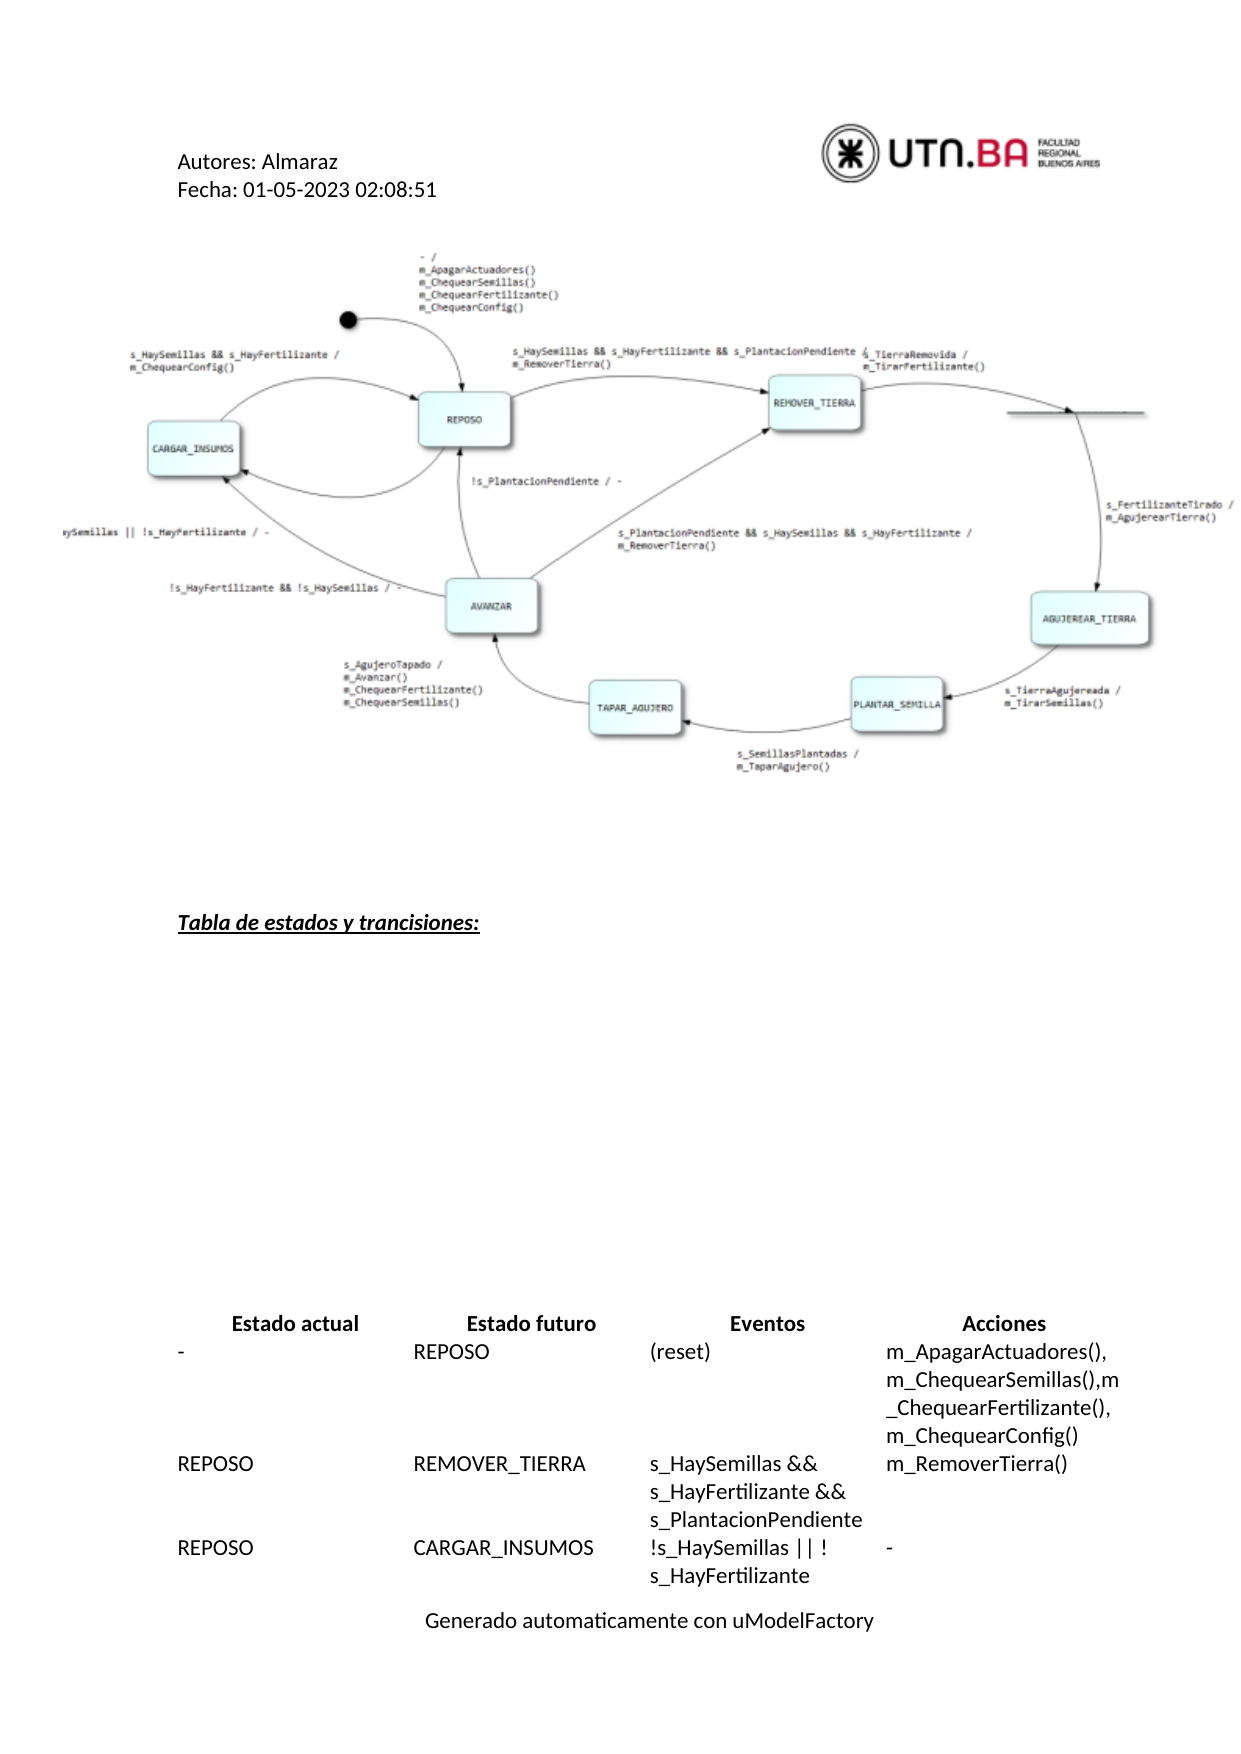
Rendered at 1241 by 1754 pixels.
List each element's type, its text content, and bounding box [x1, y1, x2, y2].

table_cell s_HaySemillas && s_HayFertilizante && s_PlantacionPendiente [650, 1449, 886, 1533]
table_header Eventos [650, 1309, 886, 1337]
table_cell m_RemoverTierra() [886, 1449, 1122, 1533]
text Tabla de estados y trancisiones: [177, 908, 1122, 936]
picture [809, 118, 1122, 189]
table_cell !s_HaySemillas || !s_HayFertilizante [650, 1533, 886, 1589]
table_cell CARGAR_INSUMOS [413, 1533, 649, 1589]
table_cell - [886, 1533, 1122, 1589]
table_header Estado actual [177, 1309, 413, 1337]
table_cell - [177, 1337, 413, 1449]
table_cell REPOSO [177, 1533, 413, 1589]
table_cell m_ApagarActuadores(),m_ChequearSemillas(),m_ChequearFertilizante(),m_ChequearConfig() [886, 1337, 1122, 1449]
picture [63, 230, 1236, 824]
table_cell REMOVER_TIERRA [413, 1449, 649, 1533]
table_header Estado futuro [413, 1309, 649, 1337]
table_cell REPOSO [413, 1337, 649, 1449]
table_header Acciones [886, 1309, 1122, 1337]
table_cell (reset) [650, 1337, 886, 1449]
table_cell REPOSO [177, 1449, 413, 1533]
